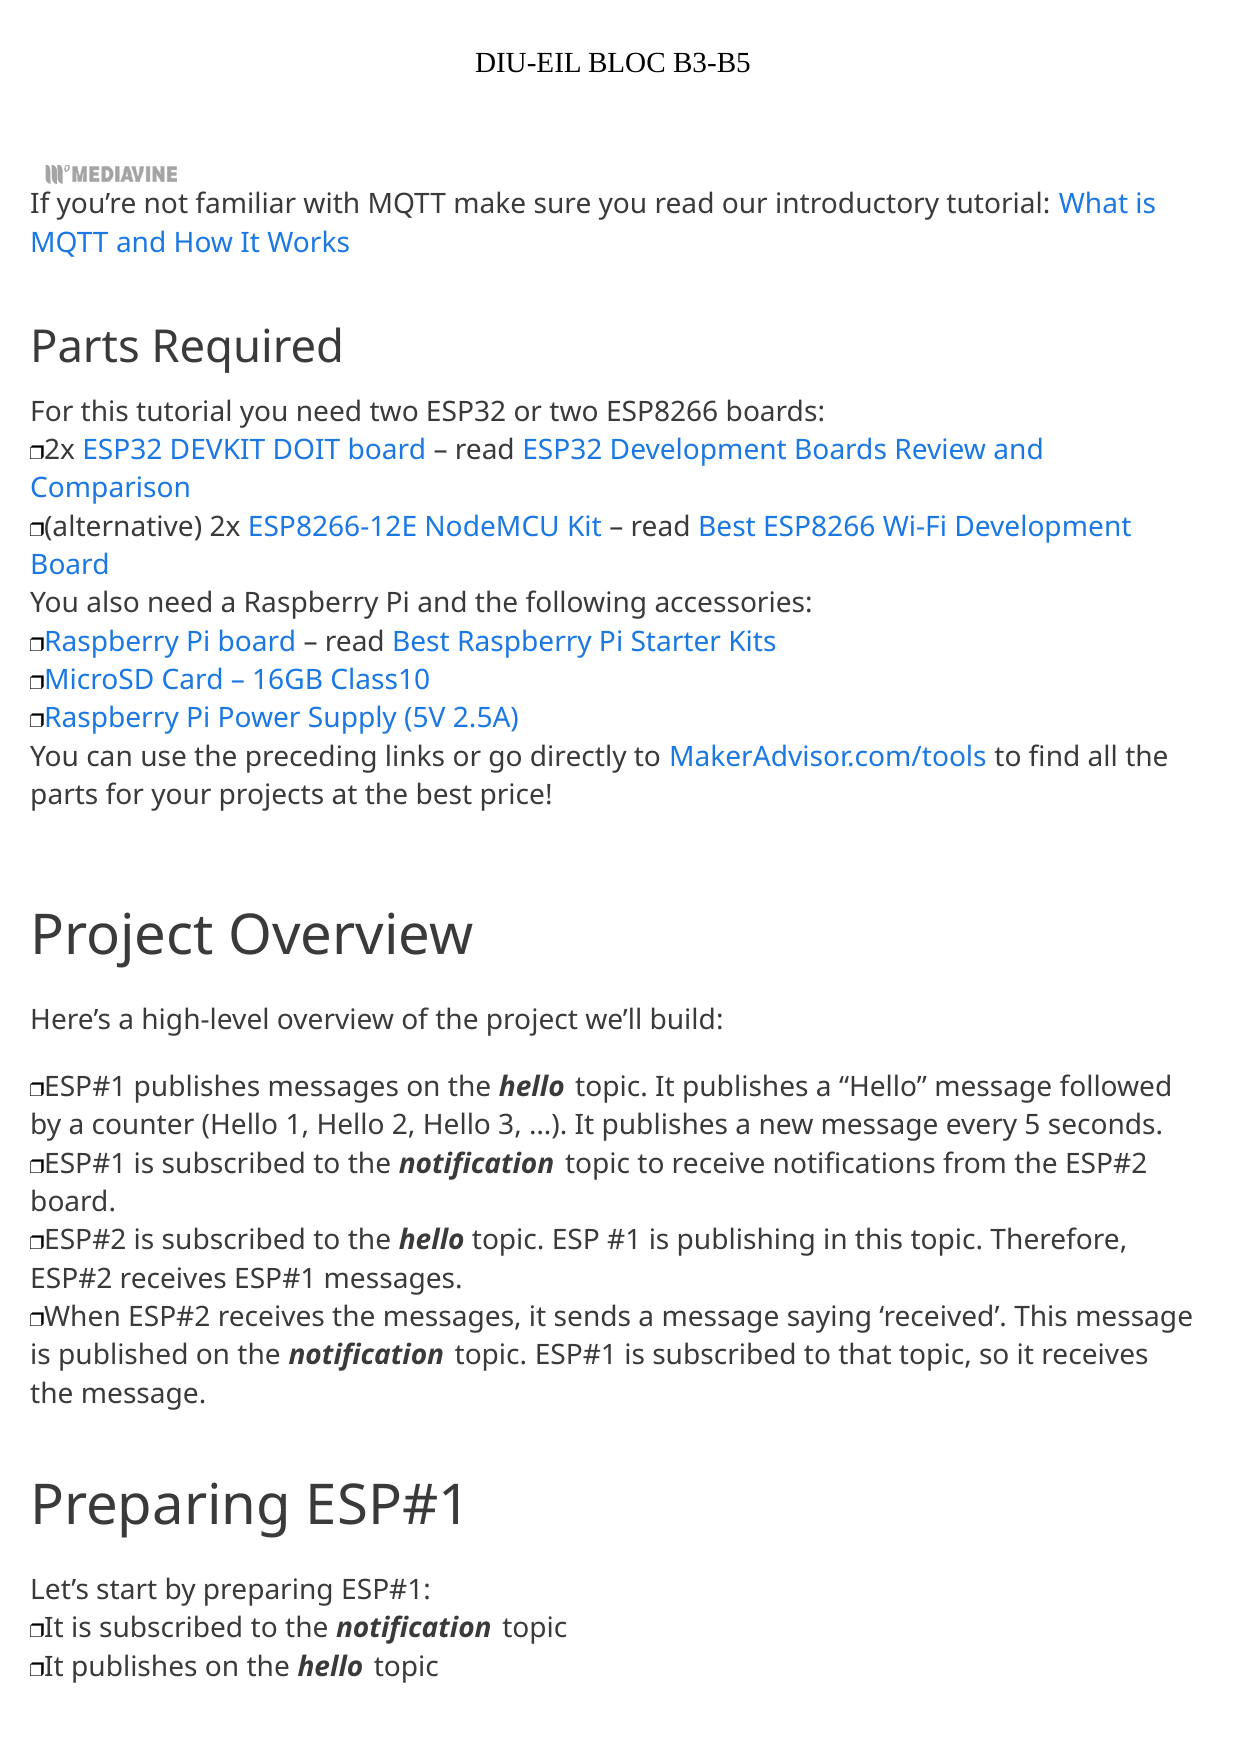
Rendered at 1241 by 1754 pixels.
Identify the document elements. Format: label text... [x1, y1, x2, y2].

list Raspberry Pi board – read Best Raspberry Pi Starter Kits [30, 621, 1196, 659]
text You also need a Raspberry Pi and the following accessories: [30, 583, 1196, 621]
list ESP#1 publishes messages on the hello topic. It publishes a “Hello” message followed by a counter (Hello 1, Hello 2, Hello 3, …). It publishes a new message every 5 seconds. [30, 1066, 1196, 1143]
text You can use the preceding links or go directly to MakerAdvisor.com/tools to find all the parts for your projects at the best price! [30, 736, 1196, 813]
text Here’s a high-level overview of the project we’ll build: [30, 999, 1196, 1038]
list Raspberry Pi Power Supply (5V 2.5A) [30, 698, 1196, 736]
list ESP#2 is subscribed to the hello topic. ESP #1 is publishing in this topic. Therefore, ESP#2 receives ESP#1 messages. [30, 1220, 1196, 1296]
text For this tutorial you need two ESP32 or two ESP8266 boards: [30, 391, 1196, 429]
list It is subscribed to the notification topic [30, 1608, 1196, 1646]
list It publishes on the hello topic [30, 1646, 1196, 1684]
subtitle Preparing ESP#1 [30, 1464, 1196, 1541]
list (alternative) 2x ESP8266-12E NodeMCU Kit – read Best ESP8266 Wi-Fi Development Board [30, 506, 1196, 583]
list 2x ESP32 DEVKIT DOIT board – read ESP32 Development Boards Review and Comparison [30, 429, 1196, 506]
picture [45, 165, 177, 184]
text If you’re not familiar with MQTT make sure you read our introductory tutorial: What is MQTT and How It Works [30, 184, 1196, 260]
list When ESP#2 receives the messages, it sends a message saying ‘received’. This message is published on the notification topic. ESP#1 is subscribed to that topic, so it receives the message. [30, 1296, 1196, 1411]
list ESP#1 is subscribed to the notification topic to receive notifications from the ESP#2 board. [30, 1143, 1196, 1220]
subtitle Parts Required [30, 313, 1196, 375]
text Let’s start by preparing ESP#1: [30, 1569, 1196, 1608]
subtitle Project Overview [30, 894, 1196, 971]
list MicroSD Card – 16GB Class10 [30, 659, 1196, 698]
